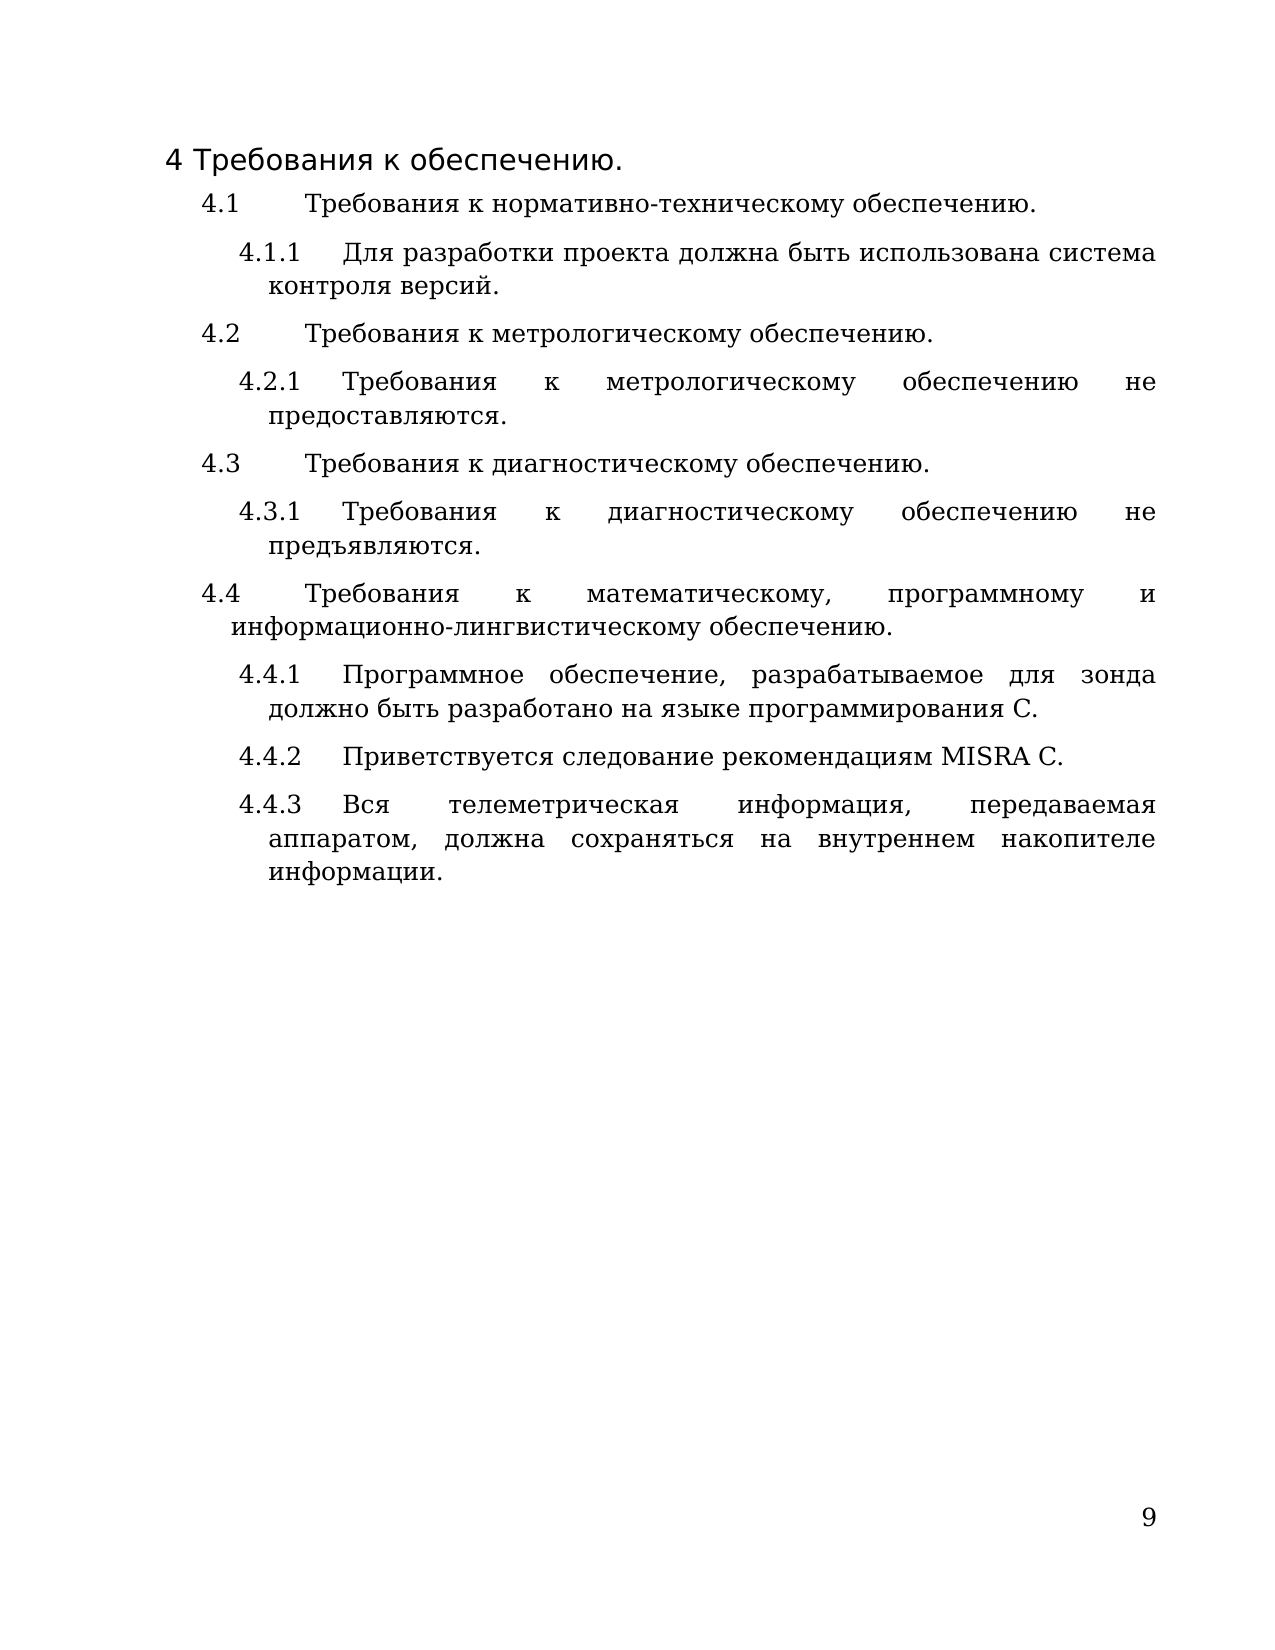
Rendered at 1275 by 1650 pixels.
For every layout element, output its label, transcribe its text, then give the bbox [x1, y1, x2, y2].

list Требования к метрологическому обеспечению не предоставляются. [231, 367, 1157, 430]
list Требования к диагностическому обеспечению. [193, 449, 1157, 478]
list Требования к диагностическому обеспечению не предъявляются. [231, 497, 1157, 560]
list Требования к математическому, программному и информационно-лингвистическому обеспечению. [193, 579, 1157, 642]
list Для разработки проекта должна быть использована система контроля версий. [231, 238, 1157, 300]
list Вся телеметрическая информация, передаваемая аппаратом, должна сохраняться на внутреннем накопителе информации. [231, 790, 1157, 887]
list Требования к метрологическому обеспечению. [193, 319, 1157, 348]
subtitle Требования к обеспечению. [156, 143, 1157, 177]
list Требования к нормативно-техническому обеспечению. [193, 189, 1157, 219]
list Приветствуется следование рекомендациям MISRA C. [231, 742, 1157, 771]
list Программное обеспечение, разрабатываемое для зонда должно быть разработано на языке программирования C. [231, 661, 1157, 723]
